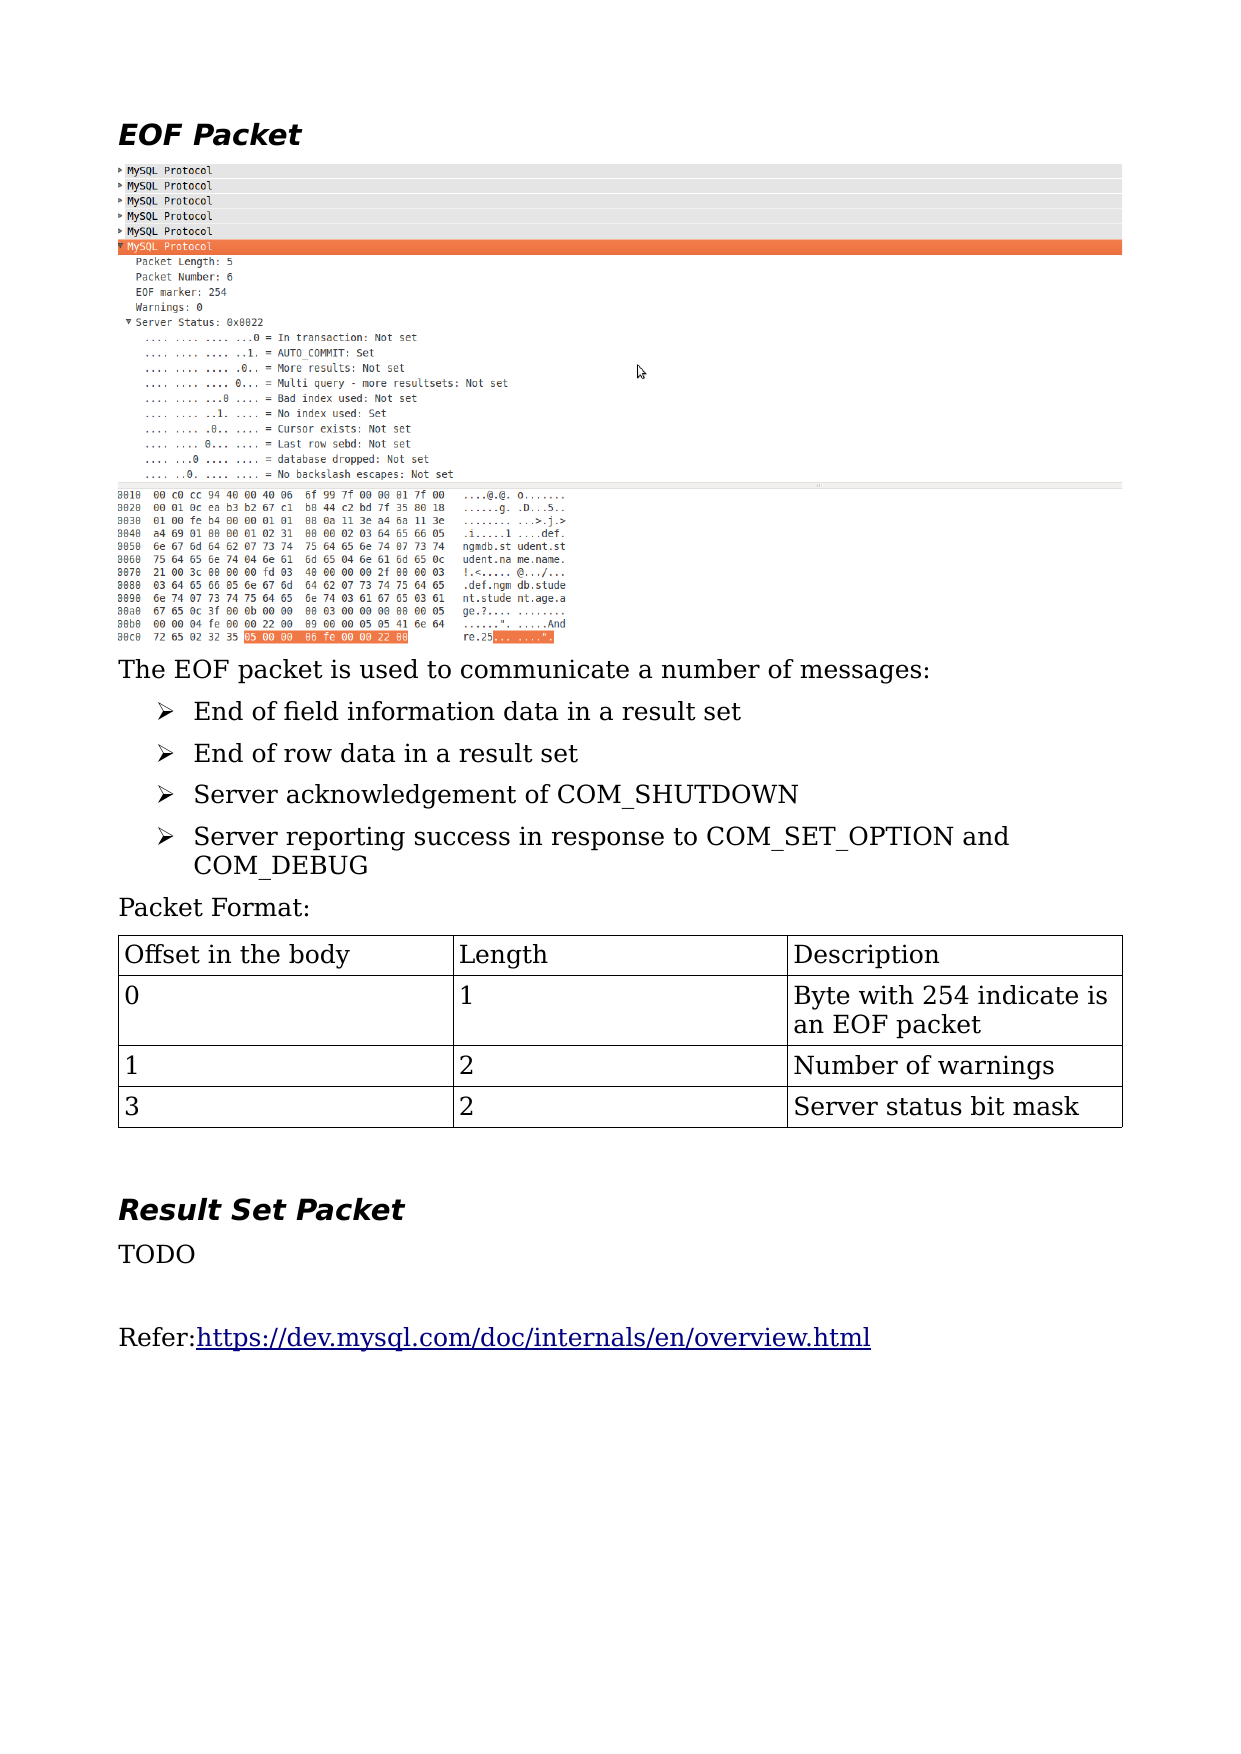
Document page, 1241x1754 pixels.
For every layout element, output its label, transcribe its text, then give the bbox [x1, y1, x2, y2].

list Server acknowledgement of COM_SHUTDOWN [156, 781, 1122, 810]
list End of field information data in a result set [156, 697, 1122, 726]
subtitle EOF Packet [118, 118, 1122, 152]
table_header Description [788, 936, 1122, 975]
table_cell 1 [454, 976, 787, 1045]
subtitle Result Set Packet [118, 1193, 1122, 1227]
table_cell 0 [119, 976, 453, 1045]
list Server reporting success in response to COM_SET_OPTION and COM_DEBUG [156, 822, 1122, 881]
table_cell 1 [119, 1046, 453, 1086]
table_cell Number of warnings [788, 1046, 1122, 1086]
text The EOF packet is used to communicate a number of messages: [118, 656, 1122, 685]
table_cell 2 [454, 1087, 787, 1127]
table_header Offset in the body [119, 936, 453, 975]
table_cell Server status bit mask [788, 1087, 1122, 1127]
table_cell 2 [454, 1046, 787, 1086]
text TODO [118, 1240, 1122, 1269]
table_header Length [454, 936, 787, 975]
table_cell Byte with 254 indicate is an EOF packet [788, 976, 1122, 1045]
list End of row data in a result set [156, 739, 1122, 768]
text Refer:https://dev.mysql.com/doc/internals/en/overview.html [118, 1323, 1122, 1352]
table_cell 3 [119, 1087, 453, 1127]
picture [118, 164, 1123, 656]
text Packet Format: [118, 893, 1122, 922]
